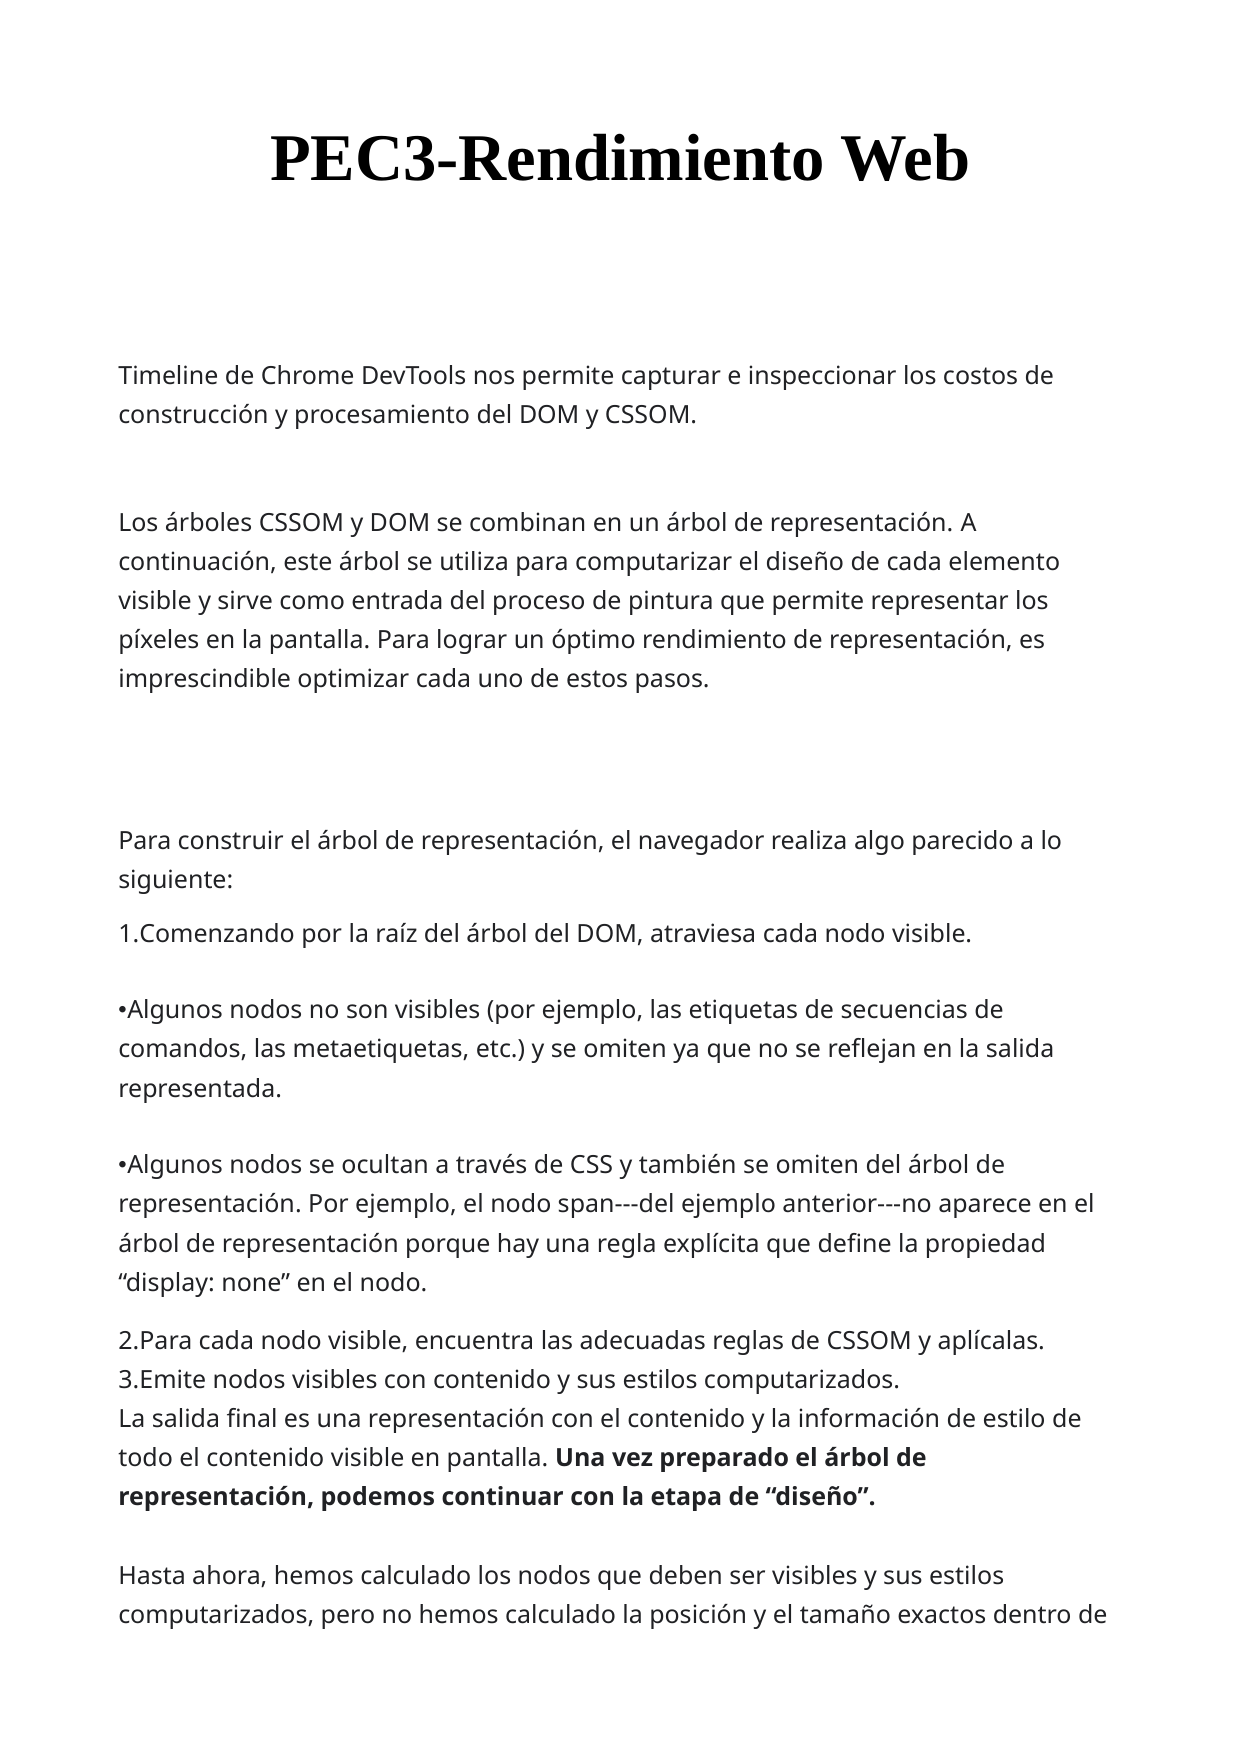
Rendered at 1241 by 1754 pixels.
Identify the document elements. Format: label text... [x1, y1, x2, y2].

text Los árboles CSSOM y DOM se combinan en un árbol de representación. A continuación, este árbol se utiliza para computarizar el diseño de cada elemento visible y sirve como entrada del proceso de pintura que permite representar los píxeles en la pantalla. Para lograr un óptimo rendimiento de representación, es imprescindible optimizar cada uno de estos pasos. [118, 504, 1122, 695]
text Para construir el árbol de representación, el navegador realiza algo parecido a lo siguiente: [118, 822, 1122, 896]
list Comenzando por la raíz del árbol del DOM, atraviesa cada nodo visible. [118, 915, 1122, 949]
text Hasta ahora, hemos calculado los nodos que deben ser visibles y sus estilos computarizados, pero no hemos calculado la posición y el tamaño exactos dentro de [118, 1558, 1122, 1631]
text La salida final es una representación con el contenido y la información de estilo de todo el contenido visible en pantalla. Una vez preparado el árbol de representación, podemos continuar con la etapa de “diseño”. [118, 1401, 1122, 1513]
list Algunos nodos se ocultan a través de CSS y también se omiten del árbol de representación. Por ejemplo, el nodo span---del ejemplo anterior---no aparece en el árbol de representación porque hay una regla explícita que define la propiedad “display: none” en el nodo. [118, 1147, 1122, 1298]
list Algunos nodos no son visibles (por ejemplo, las etiquetas de secuencias de comandos, las metaetiquetas, etc.) y se omiten ya que no se reflejan en la salida representada. [118, 992, 1122, 1104]
text PEC3-Rendimiento Web [118, 118, 1122, 195]
list Para cada nodo visible, encuentra las adecuadas reglas de CSSOM y aplícalas. [118, 1322, 1122, 1356]
text Timeline de Chrome DevTools nos permite capturar e inspeccionar los costos de construcción y procesamiento del DOM y CSSOM. [118, 358, 1122, 431]
list Emite nodos visibles con contenido y sus estilos computarizados. [118, 1361, 1122, 1396]
